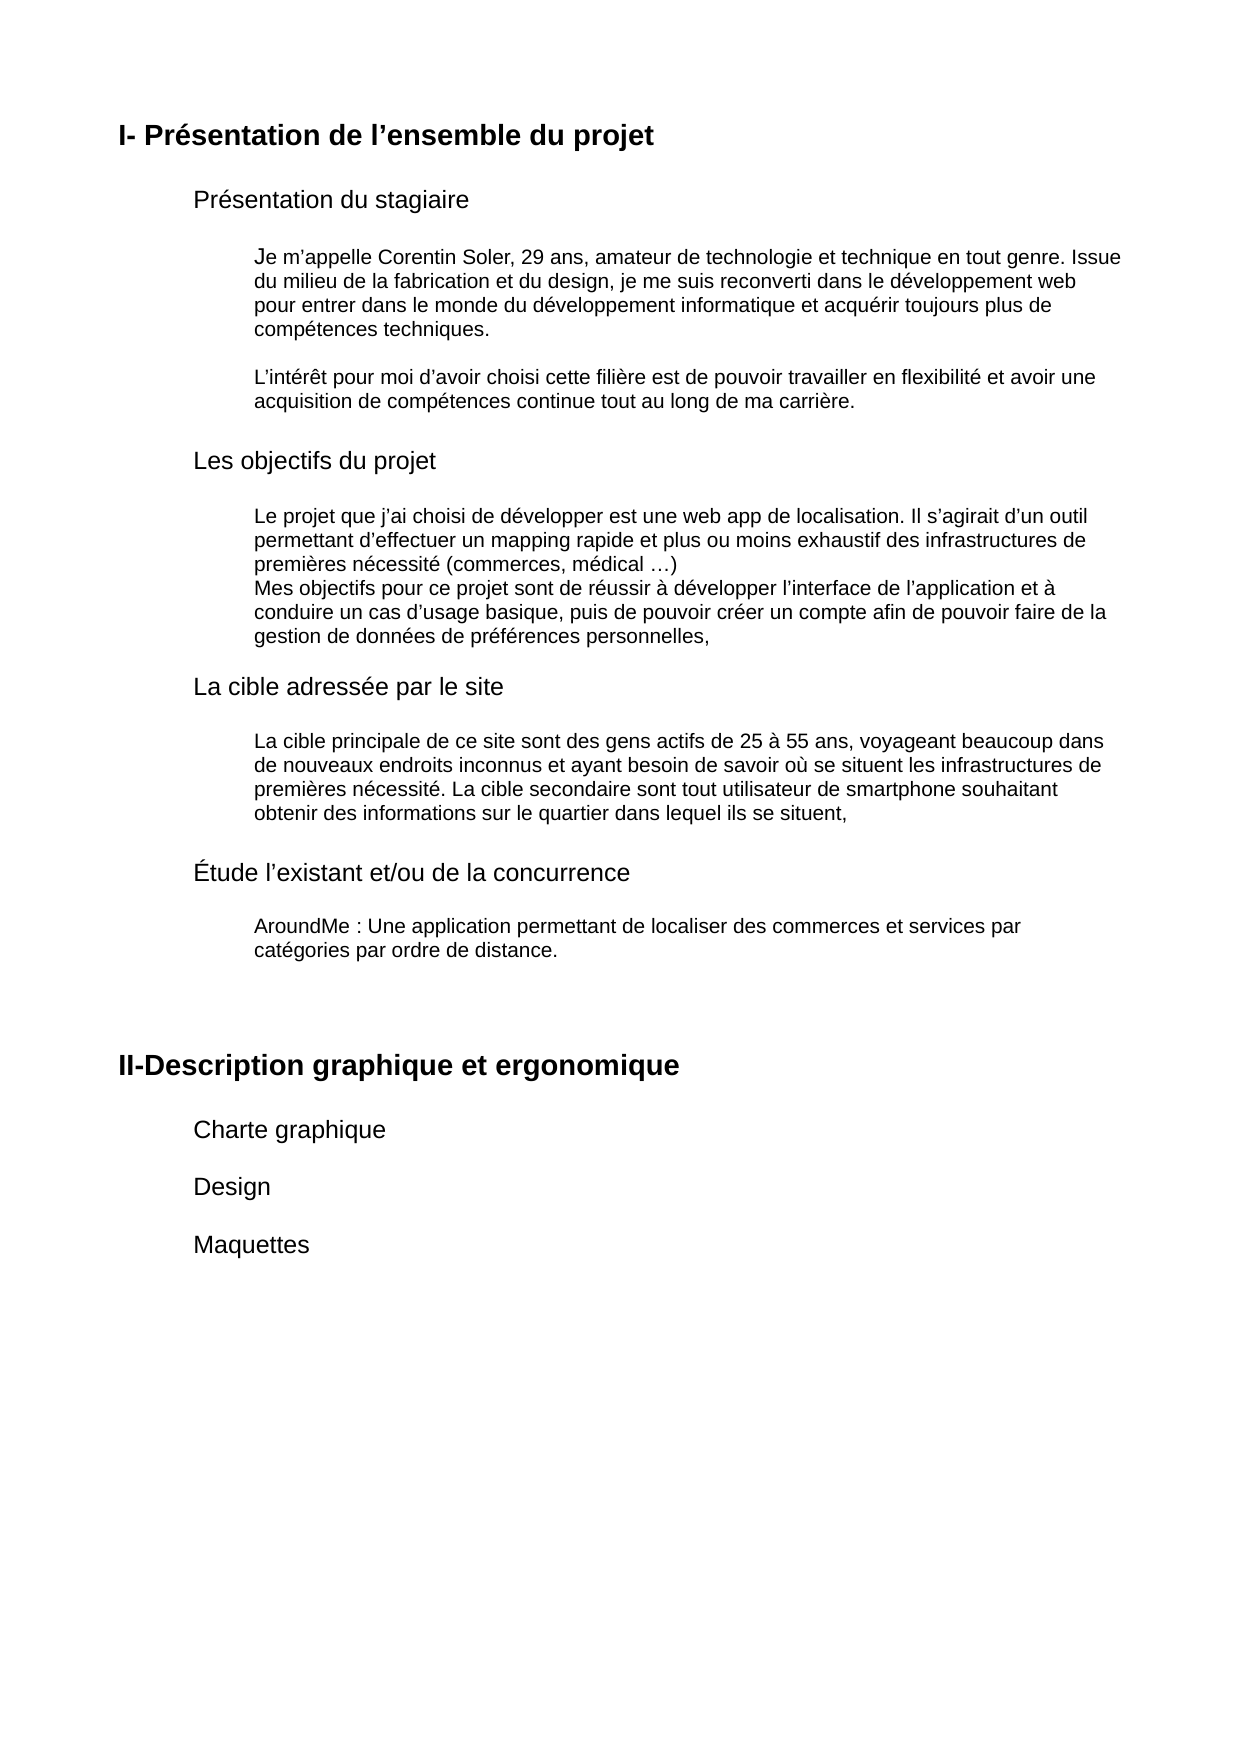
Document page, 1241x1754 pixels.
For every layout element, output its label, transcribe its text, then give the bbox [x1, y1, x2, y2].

list Les objectifs du projet [156, 446, 1122, 475]
list Présentation du stagiaire [156, 185, 1122, 214]
text Mes objectifs pour ce projet sont de réussir à développer l’interface de l’application et à conduire un cas d’usage basique, puis de pouvoir créer un compte afin de pouvoir faire de la gestion de données de préférences personnelles, [254, 576, 1122, 648]
text Le projet que j’ai choisi de développer est une web app de localisation. Il s’agirait d’un outil permettant d’effectuer un mapping rapide et plus ou moins exhaustif des infrastructures de premières nécessité (commerces, médical …) [254, 504, 1122, 576]
list Maquettes [156, 1230, 1122, 1258]
text II-Description graphique et ergonomique [118, 1048, 1122, 1081]
list Design [156, 1172, 1122, 1201]
text I- Présentation de l’ensemble du projet [118, 118, 1122, 152]
text L’intérêt pour moi d’avoir choisi cette filière est de pouvoir travailler en flexibilité et avoir une acquisition de compétences continue tout au long de ma carrière. [254, 365, 1122, 413]
text La cible principale de ce site sont des gens actifs de 25 à 55 ans, voyageant beaucoup dans de nouveaux endroits inconnus et ayant besoin de savoir où se situent les infrastructures de premières nécessité. La cible secondaire sont tout utilisateur de smartphone souhaitant obtenir des informations sur le quartier dans lequel ils se situent, [254, 729, 1122, 825]
list Charte graphique [156, 1115, 1122, 1143]
list La cible adressée par le site [156, 672, 1122, 700]
text Je m’appelle Corentin Soler, 29 ans, amateur de technologie et technique en tout genre. Issue du milieu de la fabrication et du design, je me suis reconverti dans le développement web pour entrer dans le monde du développement informatique et acquérir toujours plus de compétences techniques. [254, 243, 1122, 341]
list Étude l’existant et/ou de la concurrence [156, 858, 1122, 887]
list AroundMe : Une application permettant de localiser des commerces et services par catégories par ordre de distance. [254, 913, 1122, 961]
